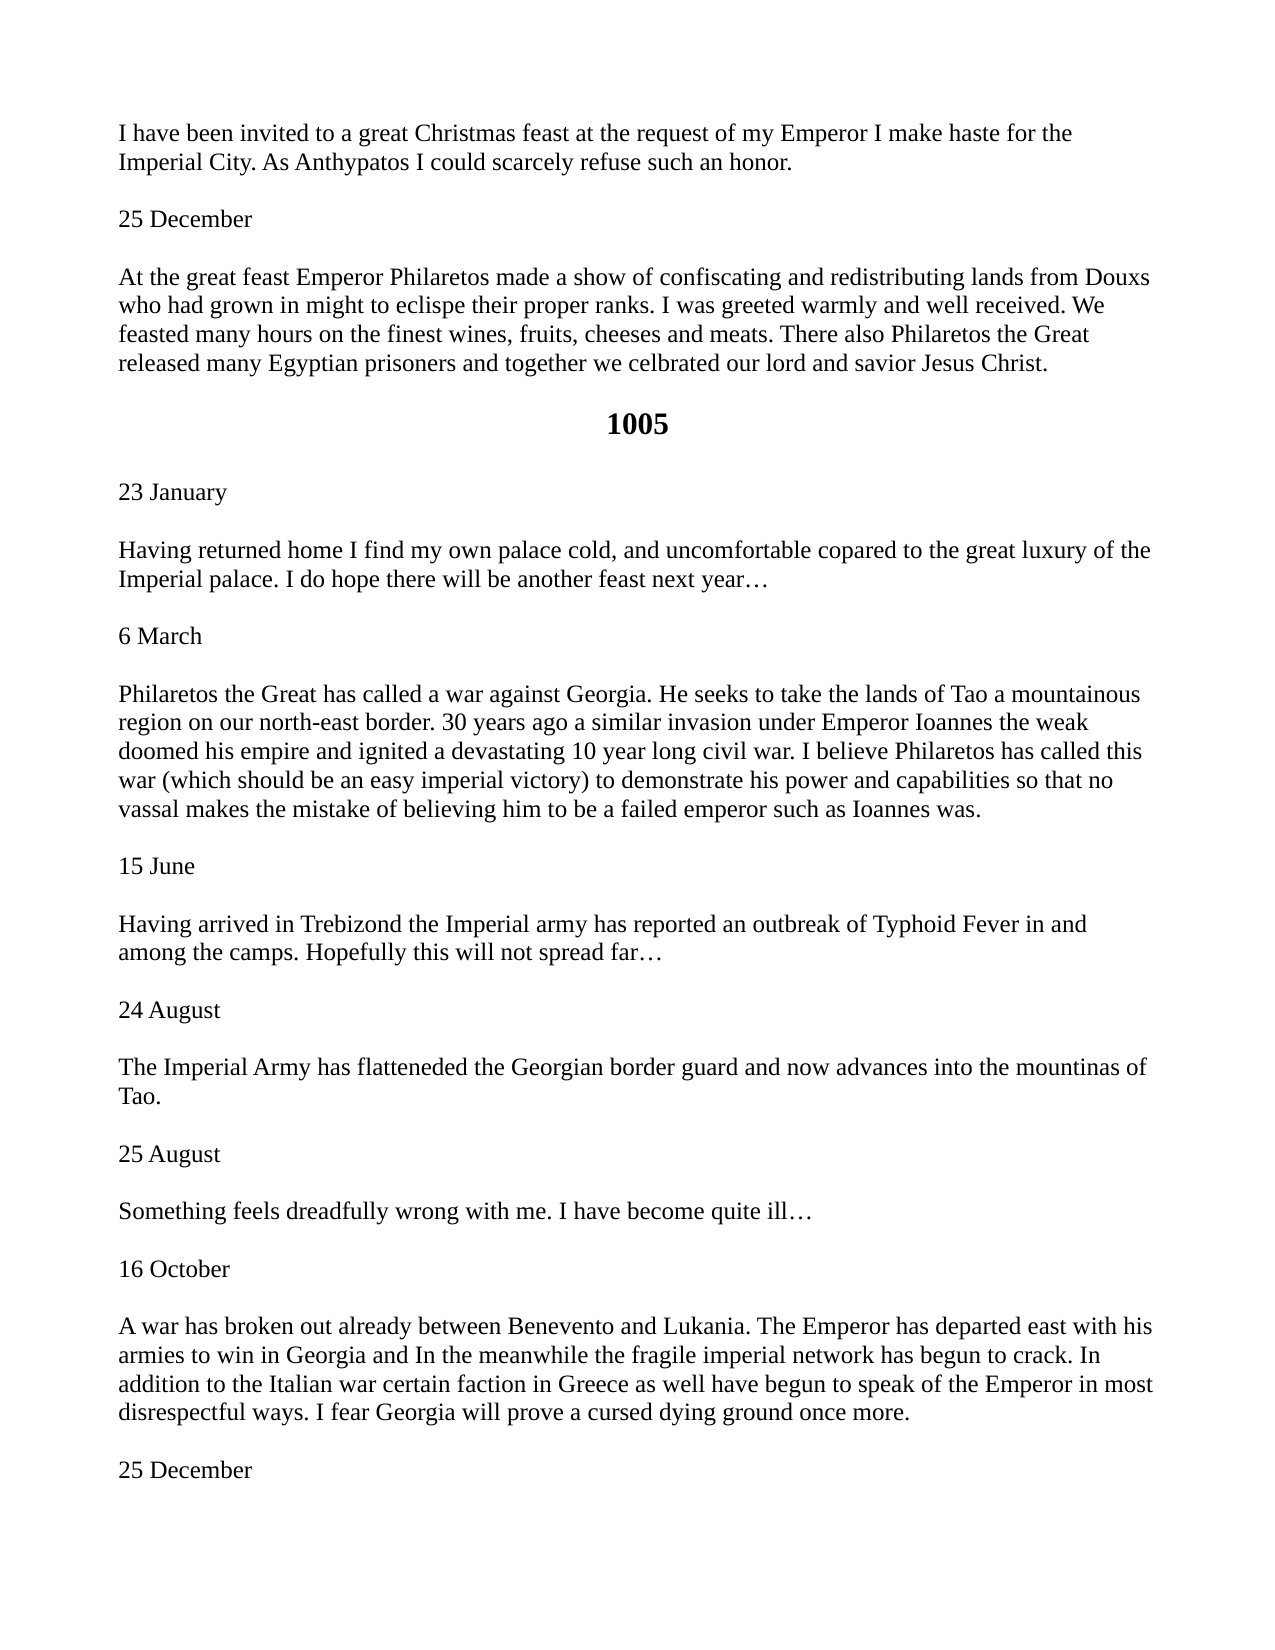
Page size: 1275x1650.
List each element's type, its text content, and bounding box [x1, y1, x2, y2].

text 16 October [118, 1254, 1157, 1282]
text 23 January [118, 477, 1157, 506]
text Philaretos the Great has called a war against Georgia. He seeks to take the lands of Tao a mountainous region on our north-east border. 30 years ago a similar invasion under Emperor Ioannes the weak doomed his empire and ignited a devastating 10 year long civil war. I believe Philaretos has called this war (which should be an easy imperial victory) to demonstrate his power and capabilities so that no vassal makes the mistake of believing him to be a failed emperor such as Ioannes was. [118, 679, 1157, 822]
text I have been invited to a great Christmas feast at the request of my Emperor I make haste for the Imperial City. As Anthypatos I could scarcely refuse such an honor. [118, 118, 1157, 176]
text 6 March [118, 621, 1157, 650]
text 25 August [118, 1139, 1157, 1167]
text At the great feast Emperor Philaretos made a show of confiscating and redistributing lands from Douxs who had grown in might to eclispe their proper ranks. I was greeted warmly and well received. We feasted many hours on the finest wines, fruits, cheeses and meats. There also Philaretos the Great released many Egyptian prisoners and together we celbrated our lord and savior Jesus Christ. [118, 262, 1157, 377]
text 24 August [118, 995, 1157, 1024]
text The Imperial Army has flatteneded the Georgian border guard and now advances into the mountinas of Tao. [118, 1052, 1157, 1110]
text 25 December [118, 1455, 1157, 1484]
text 15 June [118, 851, 1157, 880]
text Having arrived in Trebizond the Imperial army has reported an outbreak of Typhoid Fever in and among the camps. Hopefully this will not spread far… [118, 909, 1157, 966]
text 25 December [118, 204, 1157, 233]
text Having returned home I find my own palace cold, and uncomfortable copared to the great luxury of the Imperial palace. I do hope there will be another feast next year… [118, 535, 1157, 592]
text 1005 [118, 406, 1157, 442]
text Something feels dreadfully wrong with me. I have become quite ill… [118, 1196, 1157, 1225]
text A war has broken out already between Benevento and Lukania. The Emperor has departed east with his armies to win in Georgia and In the meanwhile the fragile imperial network has begun to crack. In addition to the Italian war certain faction in Greece as well have begun to speak of the Emperor in most disrespectful ways. I fear Georgia will prove a cursed dying ground once more. [118, 1311, 1157, 1426]
